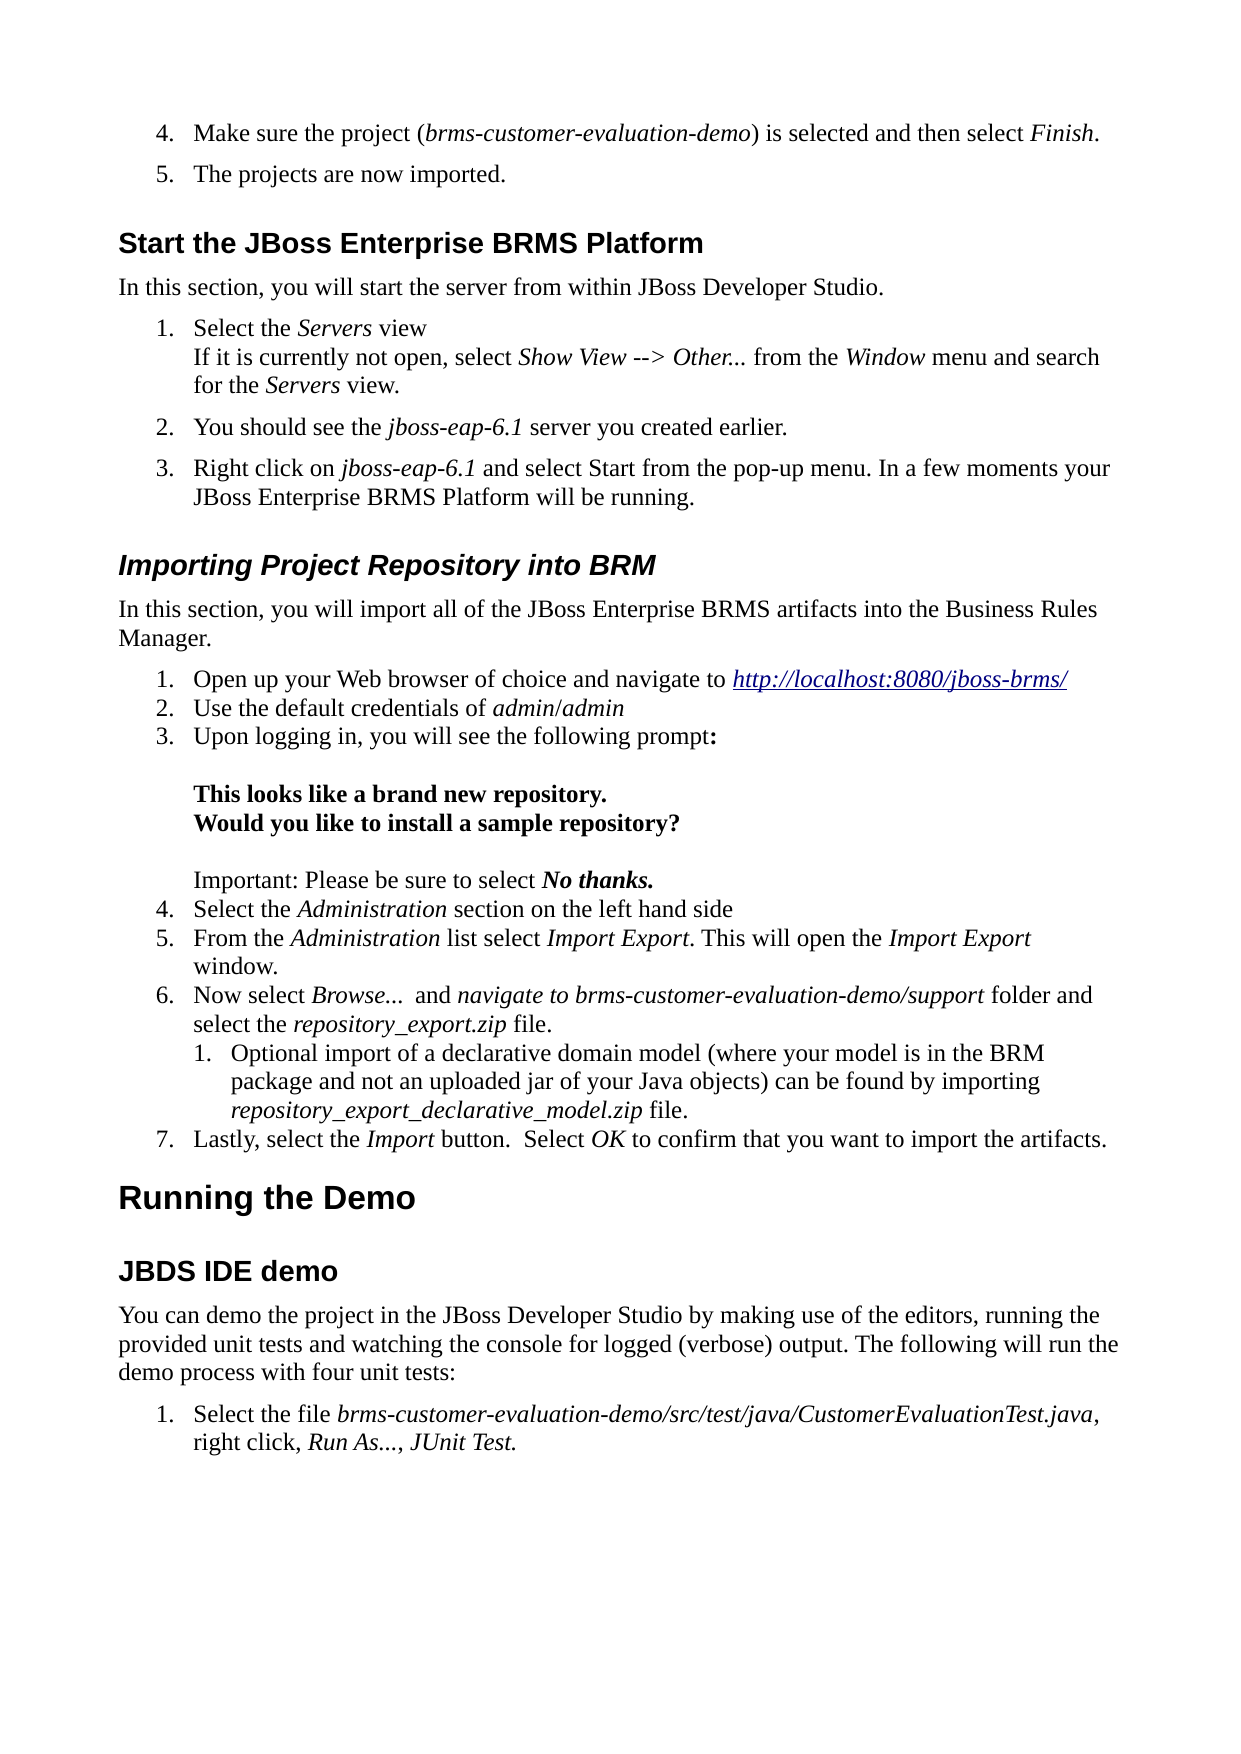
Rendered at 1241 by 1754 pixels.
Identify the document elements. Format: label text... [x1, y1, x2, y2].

list Right click on jboss-eap-6.1 and select Start from the pop-up menu. In a few moments your JBoss Enterprise BRMS Platform will be running. [156, 453, 1122, 510]
list Now select Browse... and navigate to brms-customer-evaluation-demo/support folder and select the repository_export.zip file. [156, 980, 1122, 1038]
subtitle JBDS IDE demo [118, 1254, 1122, 1287]
list From the Administration list select Import Export. This will open the Import Export window. [156, 923, 1122, 980]
list Would you like to install a sample repository? Important: Please be sure to select No thanks. [156, 808, 1122, 894]
subtitle Importing Project Repository into BRM [118, 548, 1122, 581]
text In this section, you will import all of the JBoss Enterprise BRMS artifacts into the Business Rules Manager. [118, 594, 1122, 651]
list Optional import of a declarative domain model (where your model is in the BRM package and not an uploaded jar of your Java objects) can be found by importing repository_export_declarative_model.zip file. [193, 1038, 1122, 1124]
subtitle Start the JBoss Enterprise BRMS Platform [118, 226, 1122, 259]
list Upon logging in, you will see the following prompt: This looks like a brand new repository. [156, 721, 1122, 808]
list Select the file brms-customer-evaluation-demo/src/test/java/CustomerEvaluationTest.java, right click, Run As..., JUnit Test. [156, 1399, 1122, 1456]
list Lastly, select the Import button. Select OK to confirm that you want to import the artifacts. [156, 1124, 1122, 1153]
list Select the Administration section on the left hand side [156, 894, 1122, 923]
subtitle Running the Demo [118, 1178, 1122, 1216]
list Select the Servers view If it is currently not open, select Show View --> Other... from the Window menu and search for the Servers view. [156, 313, 1122, 399]
list Use the default credentials of admin/admin [156, 693, 1122, 721]
list You should see the jboss-eap-6.1 server you created earlier. [156, 412, 1122, 440]
text You can demo the project in the JBoss Developer Studio by making use of the editors, running the provided unit tests and watching the console for logged (verbose) output. The following will run the demo process with four unit tests: [118, 1300, 1122, 1386]
list The projects are now imported. [156, 159, 1122, 188]
text In this section, you will start the server from within JBoss Developer Studio. [118, 272, 1122, 300]
list Open up your Web browser of choice and navigate to http://localhost:8080/jboss-brms/ [156, 664, 1122, 693]
list Make sure the project (brms-customer-evaluation-demo) is selected and then select Finish. [156, 118, 1122, 147]
